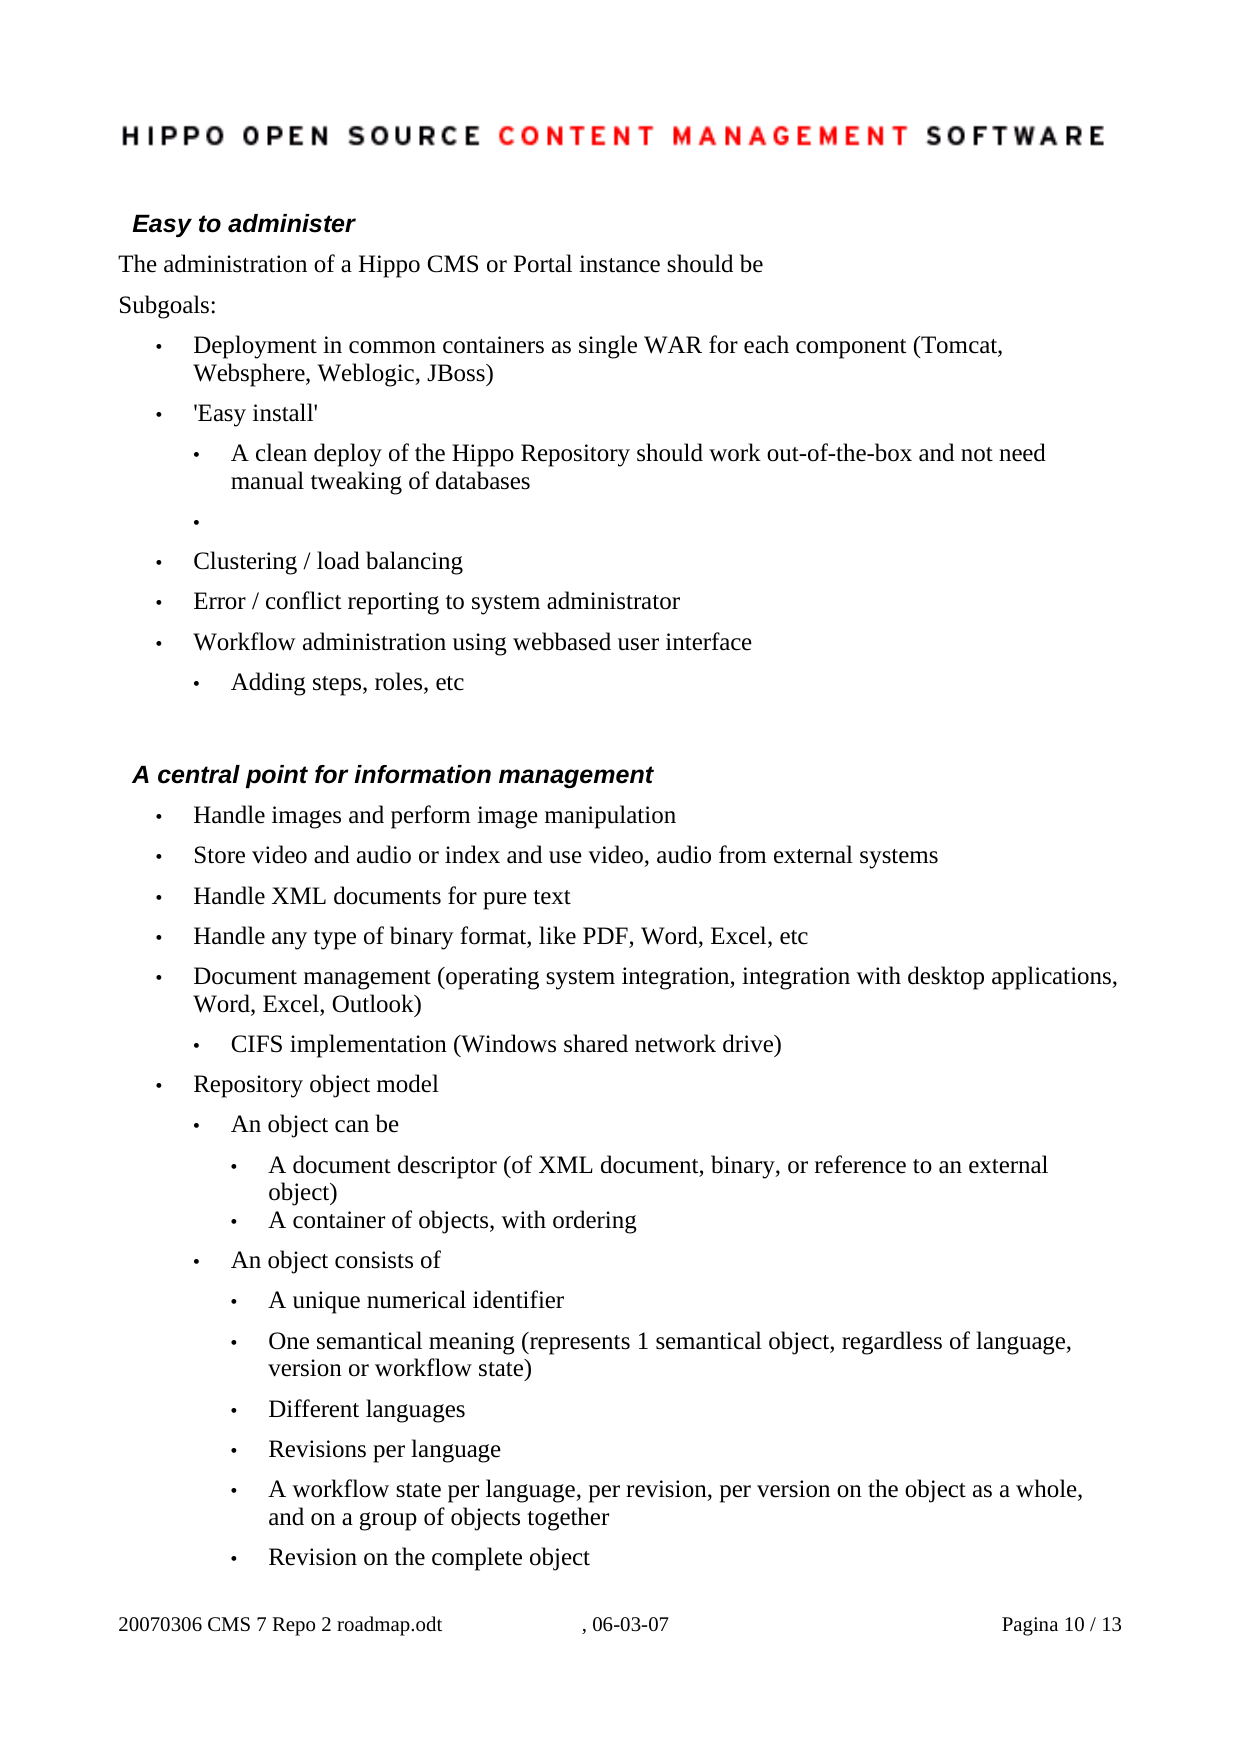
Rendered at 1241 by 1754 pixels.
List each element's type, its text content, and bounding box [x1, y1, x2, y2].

list Adding steps, roles, etc [193, 668, 1122, 696]
list Deployment in common containers as single WAR for each component (Tomcat, Websphere, Weblogic, JBoss) [156, 331, 1122, 386]
list 'Easy install' [156, 399, 1122, 427]
list A document descriptor (of XML document, binary, or reference to an external object) [231, 1151, 1122, 1206]
list Store video and audio or index and use video, audio from external systems [156, 842, 1122, 869]
list Document management (operating system integration, integration with desktop applications, Word, Excel, Outlook) [156, 962, 1122, 1018]
text The administration of a Hippo CMS or Portal instance should be [118, 251, 1122, 278]
list Clustering / load balancing [156, 547, 1122, 575]
list Handle any type of binary format, like PDF, Word, Excel, etc [156, 922, 1122, 950]
list Workflow administration using webbased user interface [156, 628, 1122, 655]
list An object consists of [193, 1246, 1122, 1274]
list One semantical meaning (represents 1 semantical object, regardless of language, version or workflow state) [231, 1327, 1122, 1382]
list Different languages [231, 1395, 1122, 1422]
list Handle images and perform image manipulation [156, 801, 1122, 829]
list An object can be [193, 1111, 1122, 1138]
subtitle A central point for information management [118, 761, 1122, 789]
list A container of objects, with ordering [231, 1206, 1122, 1234]
list A workflow state per language, per revision, per version on the object as a whole, and on a group of objects together [231, 1475, 1122, 1531]
list CIFS implementation (Windows shared network drive) [193, 1030, 1122, 1058]
list Revisions per language [231, 1435, 1122, 1463]
list A clean deploy of the Hippo Repository should work out-of-the-box and not need manual tweaking of databases [193, 439, 1122, 494]
list Handle XML documents for pure text [156, 882, 1122, 909]
subtitle Easy to administer [118, 210, 1122, 238]
text Subgoals: [118, 291, 1122, 318]
list Repository object model [156, 1070, 1122, 1098]
list A unique numerical identifier [231, 1287, 1122, 1314]
list Revision on the complete object [231, 1543, 1122, 1571]
list Error / conflict reporting to system administrator [156, 587, 1122, 615]
